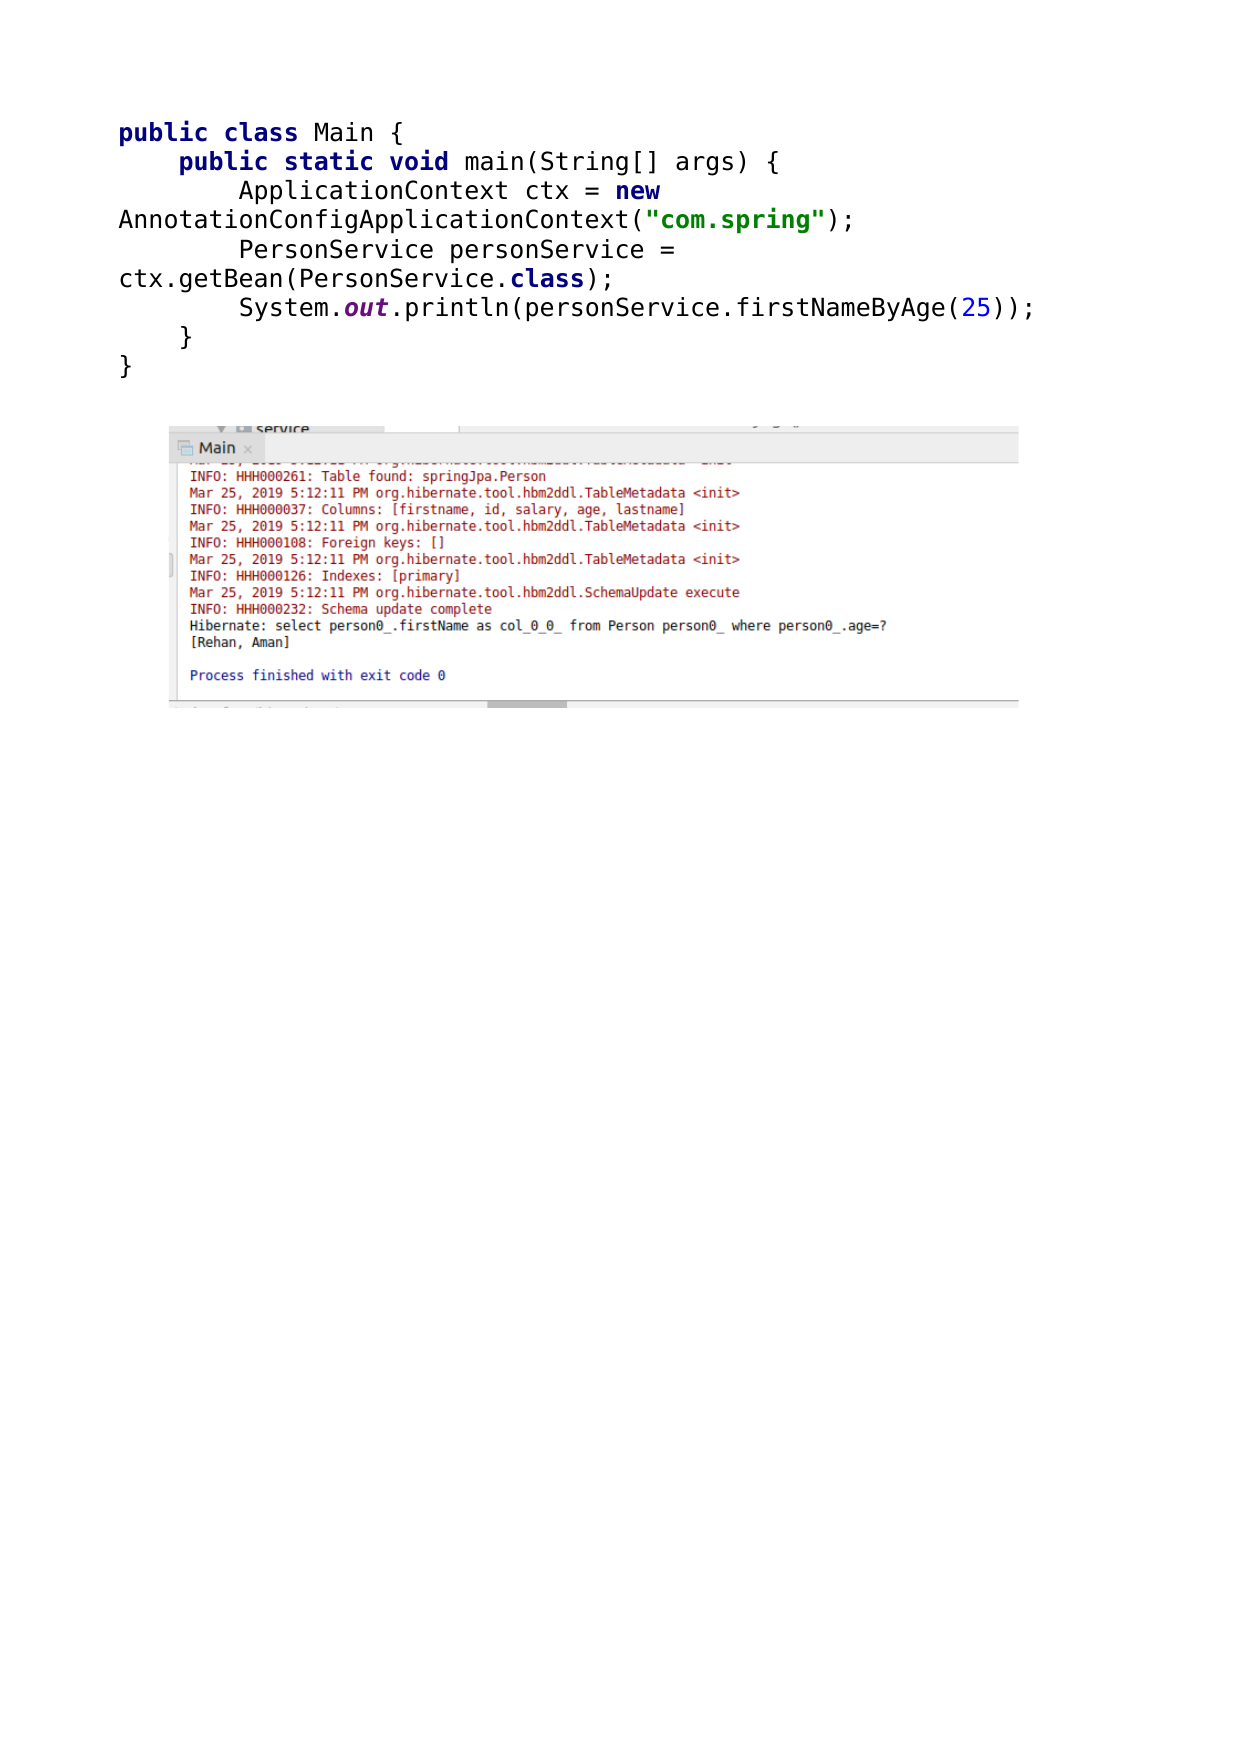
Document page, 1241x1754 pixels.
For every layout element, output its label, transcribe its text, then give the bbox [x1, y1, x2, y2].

text System.out.println(personService.firstNameByAge(25)); [118, 293, 1122, 322]
text public class Main { [118, 118, 1122, 147]
text PersonService personService = ctx.getBean(PersonService.class); [118, 235, 1122, 293]
text } [118, 351, 1122, 381]
text public static void main(String[] args) { [118, 147, 1122, 176]
text ApplicationContext ctx = new AnnotationConfigApplicationContext("com.spring"); [118, 176, 1122, 235]
text } [118, 322, 1122, 351]
